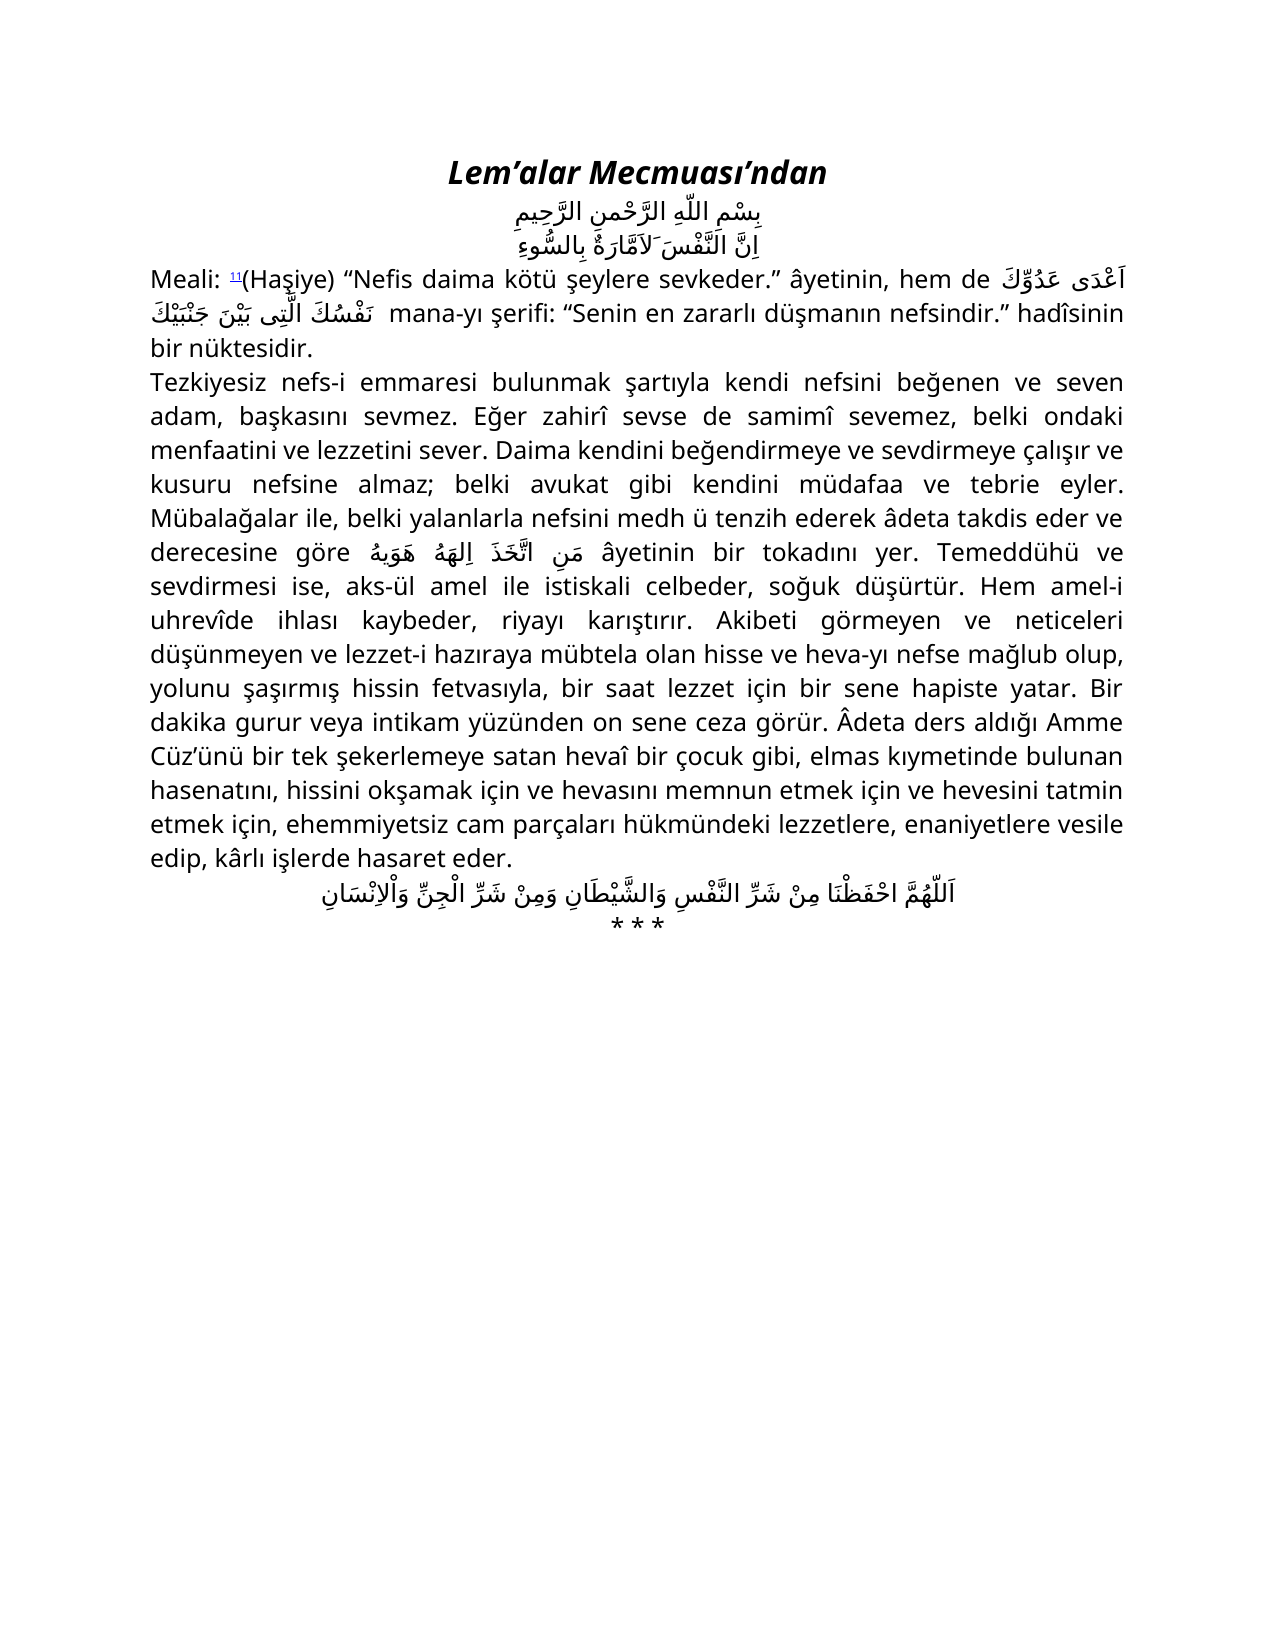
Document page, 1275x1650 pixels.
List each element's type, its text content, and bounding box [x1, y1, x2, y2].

text * * * [150, 909, 1125, 943]
text اِنَّ النَّفْسَ َلاَمَّارَةٌ بِالسُّوءِ [150, 228, 1125, 262]
subtitle Lem’alar Mecmuası’ndan [150, 150, 1125, 194]
text Meali: 11(Haşiye) “Nefis daima kötü şeylere sevkeder.” âyetinin, hem de اَعْدَى عَدُوِّكَ نَفْسُكَ الَّتِى بَيْنَ جَنْبَيْكَ mana-yı şerifi: “Senin en zararlı düşmanın nefsindir.” hadîsinin bir nüktesidir. [150, 262, 1125, 364]
text Tezkiyesiz nefs-i emmaresi bulunmak şartıyla kendi nefsini beğenen ve seven adam, başkasını sevmez. Eğer zahirî sevse de samimî sevemez, belki ondaki menfaatini ve lezzetini sever. Daima kendini beğendirmeye ve sevdirmeye çalışır ve kusuru nefsine almaz; belki avukat gibi kendini müdafaa ve tebrie eyler. Mübalağalar ile, belki yalanlarla nefsini medh ü tenzih ederek âdeta takdis eder ve derecesine göre مَنِ اتَّخَذَ اِلهَهُ هَوَيهُ âyetinin bir tokadını yer. Temeddühü ve sevdirmesi ise, aks-ül amel ile istiskali celbeder, soğuk düşürtür. Hem amel-i uhrevîde ihlası kaybeder, riyayı karıştırır. Akibeti görmeyen ve neticeleri düşünmeyen ve lezzet-i hazıraya mübtela olan hisse ve heva-yı nefse mağlub olup, yolunu şaşırmış hissin fetvasıyla, bir saat lezzet için bir sene hapiste yatar. Bir dakika gurur veya intikam yüzünden on sene ceza görür. Âdeta ders aldığı Amme Cüz’ünü bir tek şekerlemeye satan hevaî bir çocuk gibi, elmas kıymetinde bulunan hasenatını, hissini okşamak için ve hevasını memnun etmek için ve hevesini tatmin etmek için, ehemmiyetsiz cam parçaları hükmündeki lezzetlere, enaniyetlere vesile edip, kârlı işlerde hasaret eder. [150, 364, 1125, 875]
text بِسْمِ اللّهِ الرَّحْمنِ الرَّحِيمِ [150, 194, 1125, 228]
text اَللّهُمَّ احْفَظْنَا مِنْ شَرِّ النَّفْسِ وَالشَّيْطَانِ وَمِنْ شَرِّ الْجِنِّ وَاْلاِنْسَانِ [150, 875, 1125, 909]
